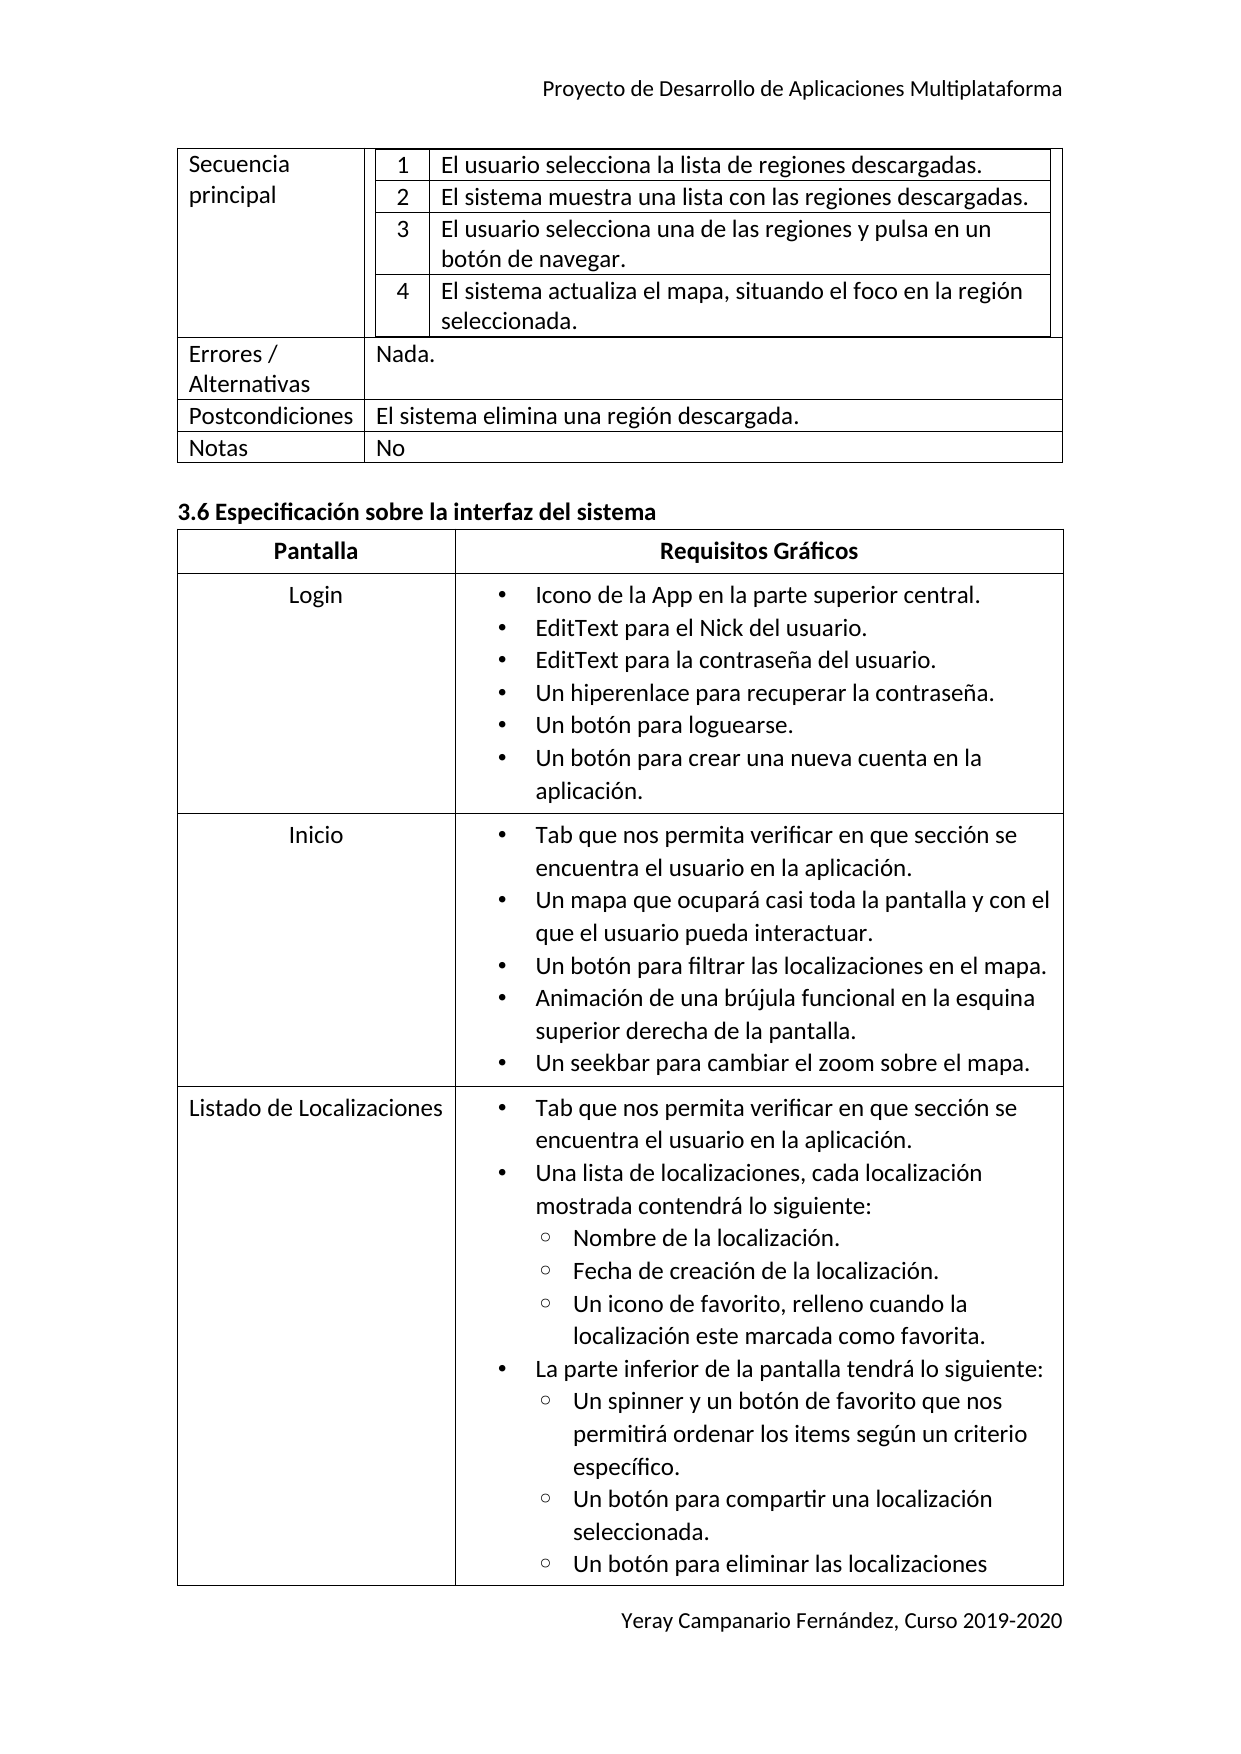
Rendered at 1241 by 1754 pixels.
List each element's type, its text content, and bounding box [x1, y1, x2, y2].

table_cell 3 [376, 213, 429, 274]
table_cell 2 [376, 181, 429, 212]
table_cell El usuario selecciona una de las regiones y pulsa en un botón de navegar. [430, 213, 1050, 274]
table_cell No [365, 432, 1062, 462]
table_cell El sistema actualiza el mapa, situando el foco en la región seleccionada. [430, 275, 1050, 336]
table_cell [1051, 149, 1062, 337]
table_cell Secuencia principal [178, 149, 364, 337]
table_cell 4 [376, 275, 429, 336]
table_cell Login [178, 574, 455, 813]
table_header El usuario selecciona la lista de regiones descargadas. [430, 150, 1050, 180]
table_cell Listado de Localizaciones [178, 1087, 455, 1585]
table_cell Icono de la App en la parte superior central. EditText para el Nick del usuario. EditText para la contraseña del usuario. Un hiperenlace para recuperar la contraseña. Un botón para loguearse. Un botón para crear una nueva cuenta en la aplicación. [456, 574, 1063, 813]
table_cell El sistema muestra una lista con las regiones descargadas. [430, 181, 1050, 212]
table_cell Nada. [365, 338, 1062, 399]
table_cell Notas [178, 432, 364, 462]
table_cell [365, 149, 375, 337]
table_cell Inicio [178, 814, 455, 1086]
table_cell Tab que nos permita verificar en que sección se encuentra el usuario en la aplicación. Una lista de localizaciones, cada localización mostrada contendrá lo siguiente: Nombre de la localización. Fecha de creación de la localización. Un icono de favorito, relleno cuando la localización este marcada como favorita. La parte inferior de la pantalla tendrá lo siguiente: Un spinner y un botón de favorito que nos permitirá ordenar los items según un criterio específico. Un botón para compartir una localización seleccionada. Un botón para eliminar las localizaciones [456, 1087, 1063, 1585]
table_cell Postcondiciones [178, 400, 364, 431]
table_header 1 [376, 150, 429, 180]
table_cell El sistema elimina una región descargada. [365, 400, 1062, 431]
text 3.6 Especificación sobre la interfaz del sistema [177, 496, 1063, 526]
table_header Requisitos Gráficos [456, 530, 1063, 573]
table_cell Errores / Alternativas [178, 338, 364, 399]
table_cell Tab que nos permita verificar en que sección se encuentra el usuario en la aplicación. Un mapa que ocupará casi toda la pantalla y con el que el usuario pueda interactuar. Un botón para filtrar las localizaciones en el mapa. Animación de una brújula funcional en la esquina superior derecha de la pantalla. Un seekbar para cambiar el zoom sobre el mapa. [456, 814, 1063, 1086]
table_header Pantalla [178, 530, 455, 573]
